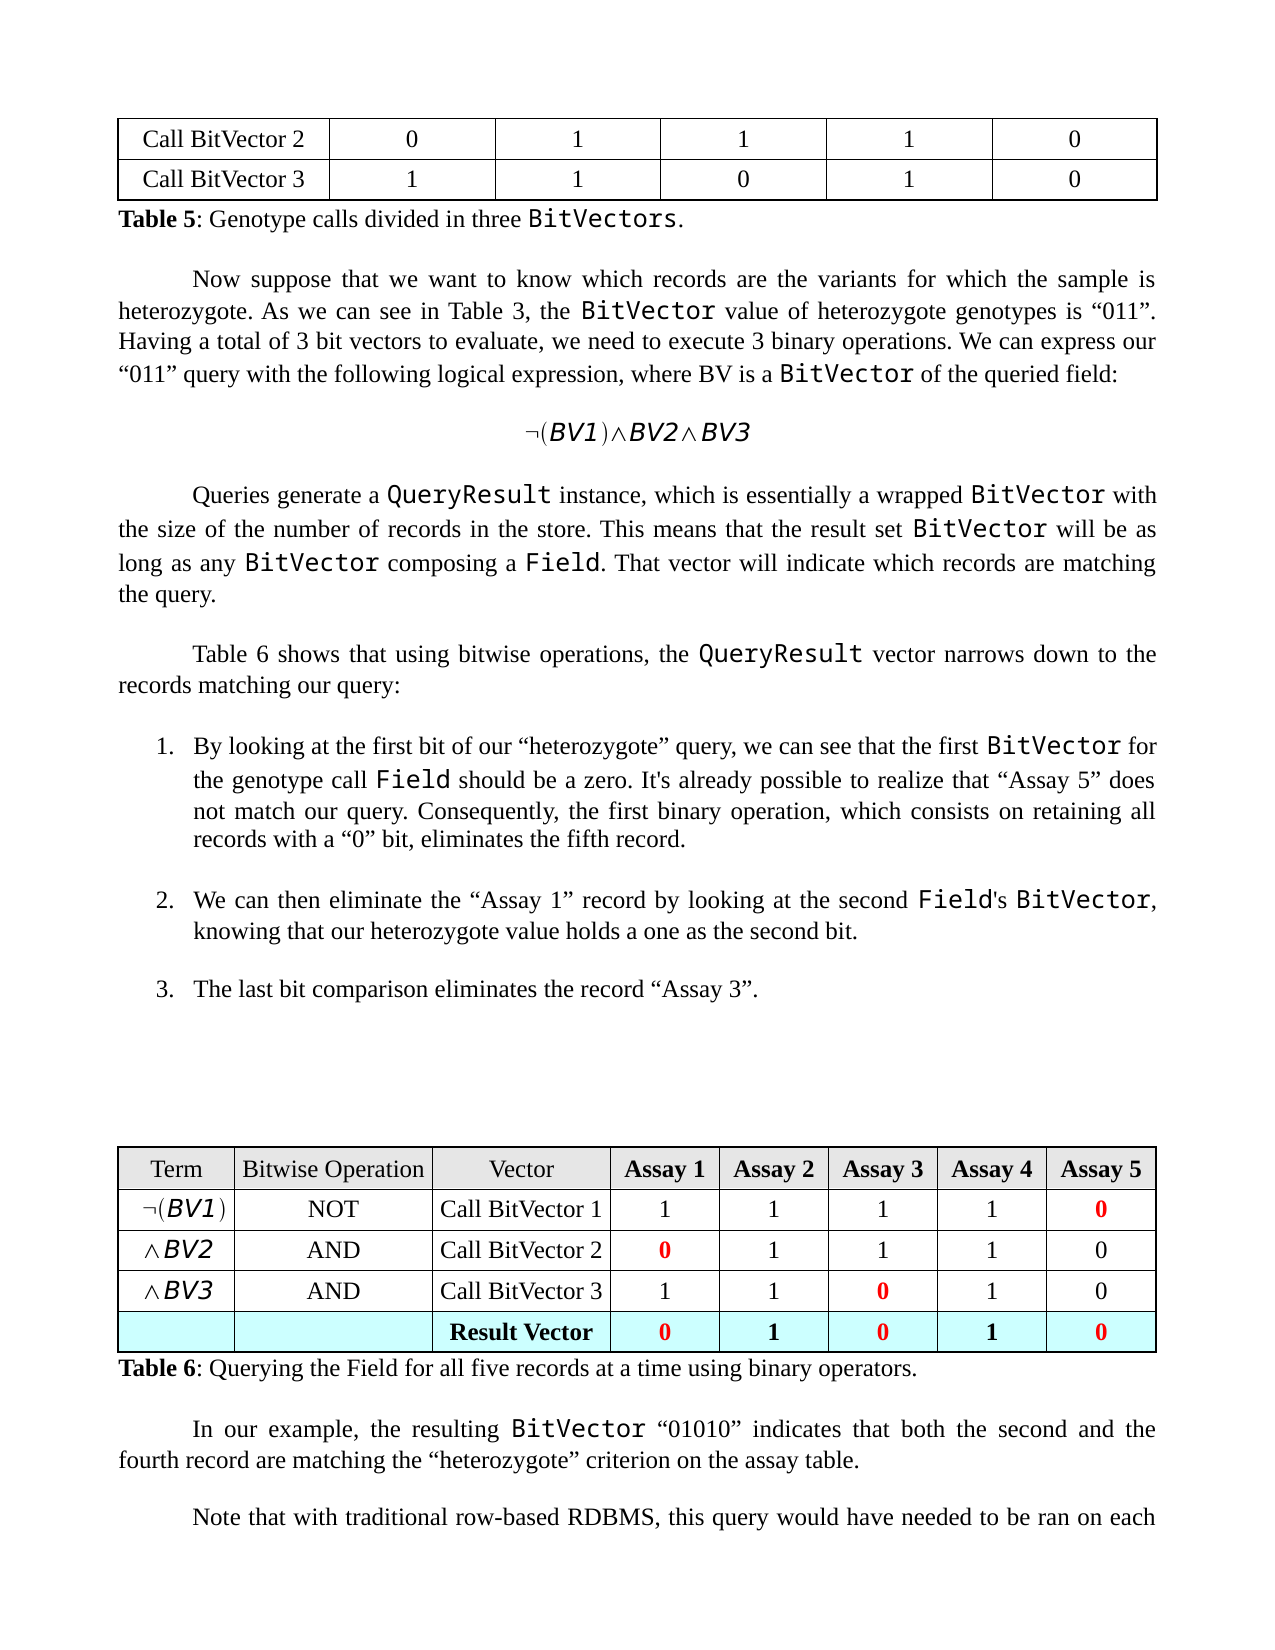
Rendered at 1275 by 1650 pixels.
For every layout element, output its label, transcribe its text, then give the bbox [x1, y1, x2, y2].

table_cell [235, 1312, 432, 1351]
table_cell 1 [496, 119, 660, 158]
table_cell 1 [611, 1271, 719, 1311]
table_cell 0 [1047, 1312, 1155, 1351]
text Now suppose that we want to know which records are the variants for which the sample is heterozygote. As we can see in Table 3, the BitVector value of heterozygote genotypes is “011”. Having a total of 3 bit vectors to evaluate, we need to execute 3 binary operations. We can express our “011” query with the following logical expression, where BV is a BitVector of the queried field: [118, 264, 1157, 389]
text Note that with traditional row-based RDBMS, this query would have needed to be ran on each [118, 1502, 1157, 1531]
table_cell Call BitVector 1 [433, 1190, 610, 1230]
table_cell 1 [938, 1231, 1046, 1270]
table_cell 0 [611, 1312, 719, 1351]
table_cell 0 [829, 1271, 937, 1311]
table_cell 1 [496, 160, 660, 199]
table_cell 0 [1047, 1190, 1155, 1230]
table_cell 1 [720, 1312, 828, 1351]
table_header Vector [433, 1148, 610, 1188]
table_cell [119, 1271, 234, 1311]
table_cell 1 [661, 119, 826, 158]
table_cell 0 [661, 160, 826, 199]
table_cell Call BitVector 2 [433, 1231, 610, 1270]
table_cell Call BitVector 3 [119, 160, 329, 199]
table_cell 1 [827, 160, 992, 199]
table_header Bitwise Operation [235, 1148, 432, 1188]
table_cell Call BitVector 2 [119, 119, 329, 158]
text In our example, the resulting BitVector “01010” indicates that both the second and the fourth record are matching the “heterozygote” criterion on the assay table. [118, 1411, 1157, 1474]
text Table 6: Querying the Field for all five records at a time using binary operators. [118, 1353, 1157, 1382]
table_cell 0 [829, 1312, 937, 1351]
table_cell 0 [1047, 1231, 1155, 1270]
table_cell 1 [720, 1271, 828, 1311]
text Table 5: Genotype calls divided in three BitVectors. [118, 201, 1157, 235]
table_cell 1 [829, 1190, 937, 1230]
table_cell [119, 1190, 234, 1230]
table_cell 1 [330, 160, 495, 199]
table_header Assay 4 [938, 1148, 1046, 1188]
text Queries generate a QueryResult instance, which is essentially a wrapped BitVector with the size of the number of records in the store. This means that the result set BitVector will be as long as any BitVector composing a Field. That vector will indicate which records are matching the query. [118, 476, 1157, 607]
table_cell 0 [993, 119, 1156, 158]
table_header Assay 3 [829, 1148, 937, 1188]
text Table 6 shows that using bitwise operations, the QueryResult vector narrows down to the records matching our query: [118, 636, 1157, 699]
table_cell AND [235, 1271, 432, 1311]
table_cell AND [235, 1231, 432, 1270]
table_cell 1 [938, 1190, 1046, 1230]
table_cell 1 [938, 1271, 1046, 1311]
table_header Term [119, 1148, 234, 1188]
table_cell 0 [330, 119, 495, 158]
table_cell 0 [611, 1231, 719, 1270]
list By looking at the first bit of our “heterozygote” query, we can see that the first BitVector for the genotype call Field should be a zero. It's already possible to realize that “Assay 5” does not match our query. Consequently, the first binary operation, which consists on retaining all records with a “0” bit, eliminates the fifth record. [156, 728, 1157, 853]
table_cell 1 [938, 1312, 1046, 1351]
table_cell 0 [993, 160, 1156, 199]
table_header Assay 2 [720, 1148, 828, 1188]
table_cell 0 [1047, 1271, 1155, 1311]
list We can then eliminate the “Assay 1” record by looking at the second Field's BitVector, knowing that our heterozygote value holds a one as the second bit. [156, 882, 1157, 945]
table_cell 1 [827, 119, 992, 158]
table_cell [119, 1312, 234, 1351]
table_cell 1 [720, 1231, 828, 1270]
table_cell NOT [235, 1190, 432, 1230]
table_header Assay 5 [1047, 1148, 1155, 1188]
table_cell Result Vector [433, 1312, 610, 1351]
table_cell [119, 1231, 234, 1270]
list The last bit comparison eliminates the record “Assay 3”. [156, 974, 1157, 1002]
table_cell 1 [829, 1231, 937, 1270]
table_cell Call BitVector 3 [433, 1271, 610, 1311]
table_cell 1 [720, 1190, 828, 1230]
table_cell 1 [611, 1190, 719, 1230]
table_header Assay 1 [611, 1148, 719, 1188]
